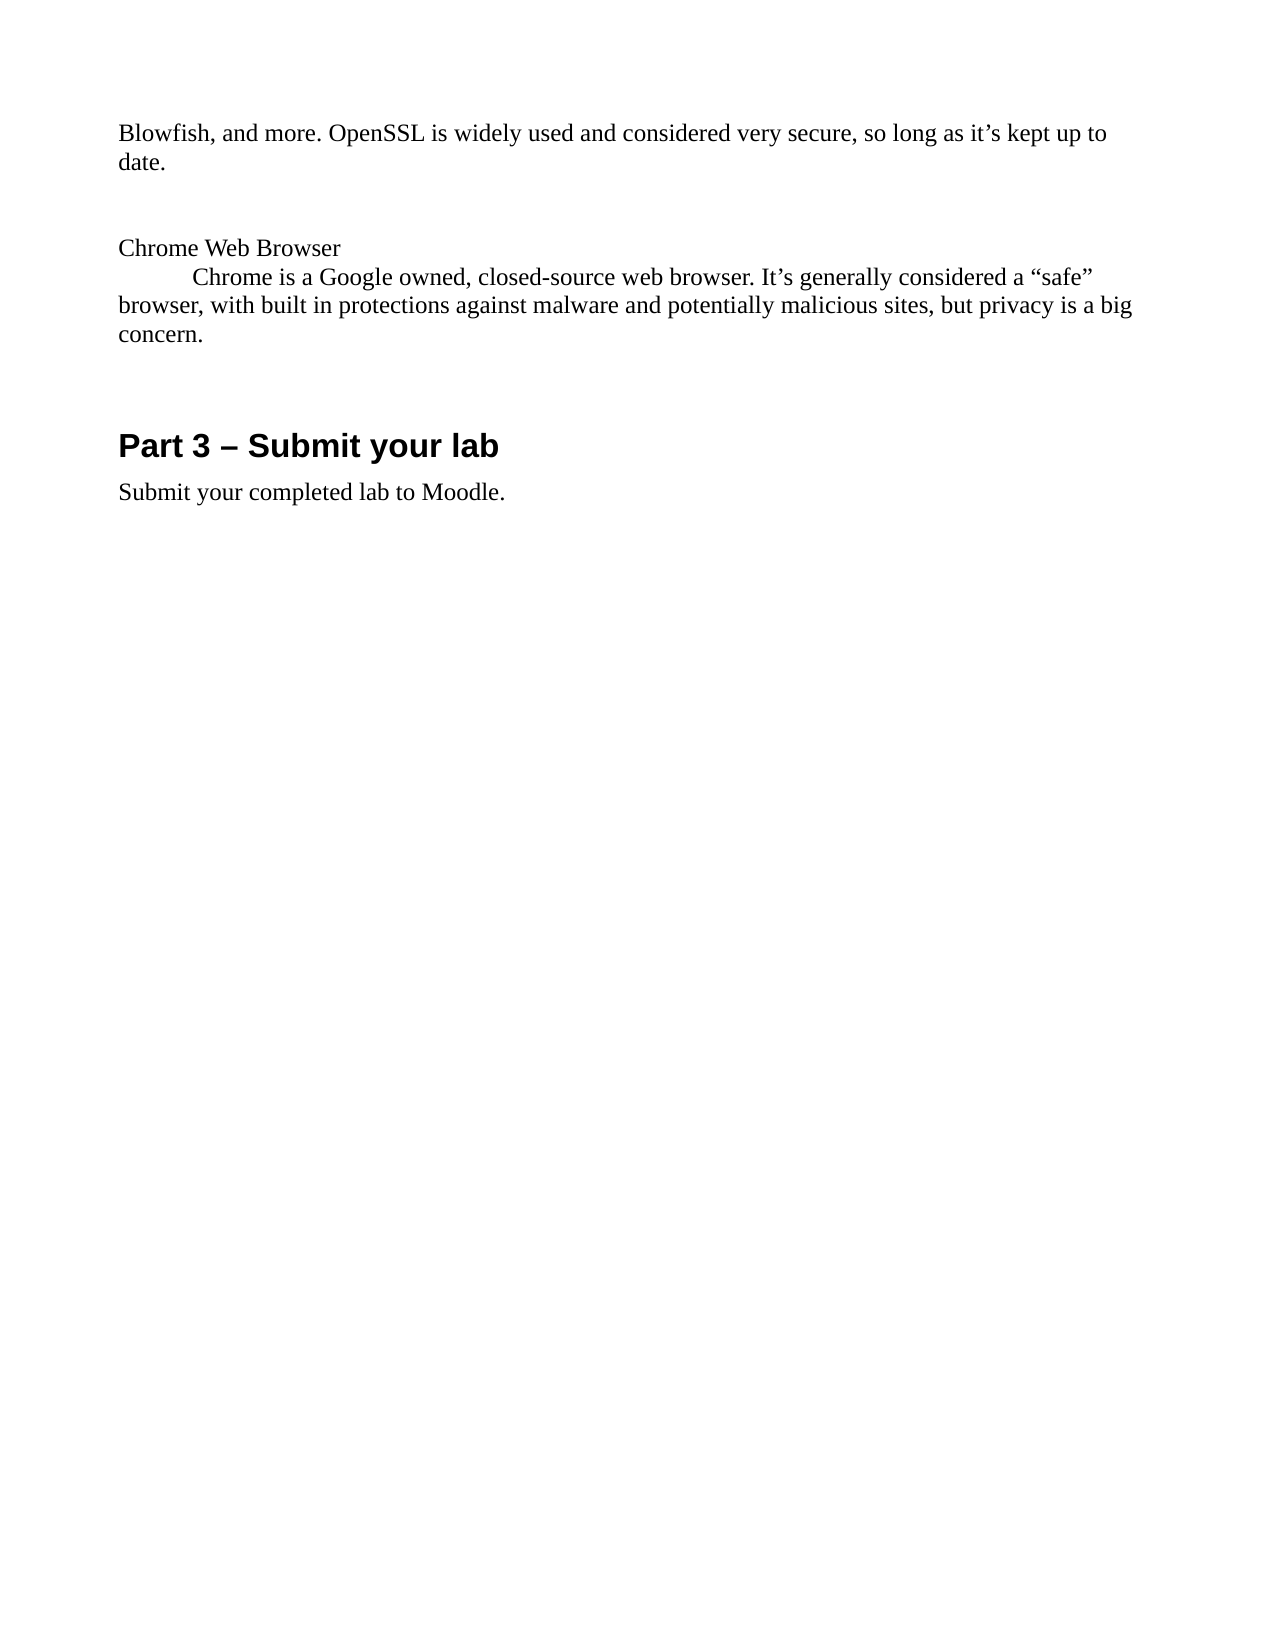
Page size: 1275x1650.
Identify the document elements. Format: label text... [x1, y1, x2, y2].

text Blowfish, and more. OpenSSL is widely used and considered very secure, so long as it’s kept up to date. [118, 118, 1157, 176]
subtitle Part 3 – Submit your lab [118, 426, 1157, 465]
text Submit your completed lab to Moodle. [118, 477, 1157, 506]
text Chrome is a Google owned, closed-source web browser. It’s generally considered a “safe” browser, with built in protections against malware and potentially malicious sites, but privacy is a big concern. [118, 262, 1157, 348]
text Chrome Web Browser [118, 233, 1157, 262]
